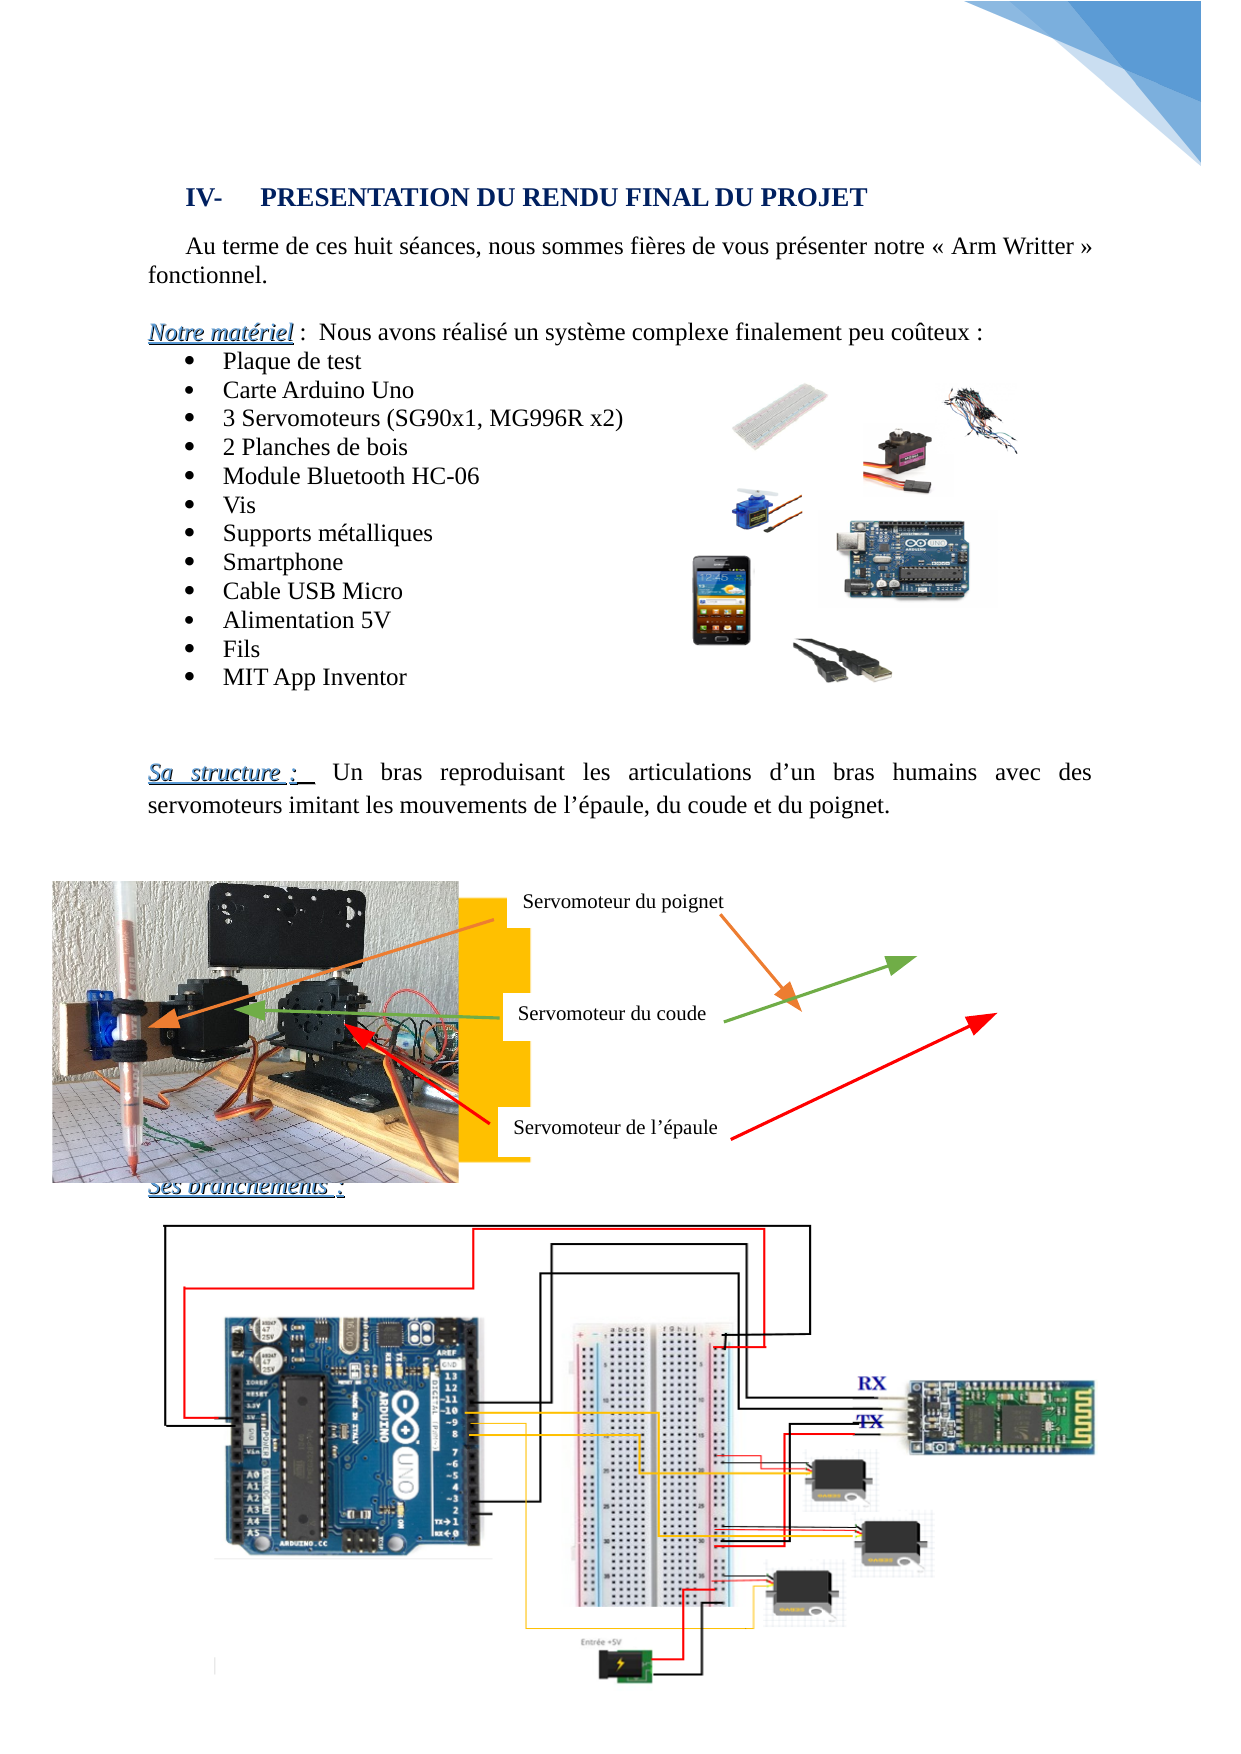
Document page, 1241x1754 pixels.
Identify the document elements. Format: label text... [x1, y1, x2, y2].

list [1018, 605, 1093, 634]
list MIT App Inventor [185, 662, 690, 691]
list [1018, 634, 1093, 662]
list Carte Arduino Uno [185, 375, 690, 403]
list Module Bluetooth HC-06 [185, 461, 690, 490]
text Servomoteur du poignet [522, 889, 772, 913]
list 2 Planches de bois [185, 432, 690, 461]
list Cable USB Micro [185, 576, 690, 605]
text Servomoteur du coude [518, 1001, 722, 1025]
list [1018, 432, 1093, 461]
list [1018, 576, 1093, 605]
list [1018, 547, 1093, 576]
list [1018, 662, 1093, 691]
list Fils [185, 634, 690, 662]
list Alimentation 5V [185, 605, 690, 634]
list Plaque de test [185, 346, 1093, 375]
text Ses branchements : [741, 935, 1093, 964]
list [1018, 403, 1093, 432]
text Ses branchements : [148, 1170, 1093, 1199]
list [1018, 490, 1093, 518]
list Vis [185, 490, 690, 518]
list Supports métalliques [185, 518, 690, 547]
text Sa structure : Un bras reproduisant les articulations d’un bras humains avec des servomoteurs imitant les mouvements de l’épaule, du coude et du poignet. [148, 757, 1093, 819]
list [1018, 461, 1093, 490]
list PRESENTATION DU RENDU FINAL DU PROJET [185, 181, 1093, 212]
text Servomoteur de l’épaule [513, 1115, 748, 1139]
text Au terme de ces huit séances, nous sommes fières de vous présenter notre « Arm Writter » fonctionnel. [148, 231, 1093, 288]
list [1018, 518, 1093, 547]
list 3 Servomoteurs (SG90x1, MG996R x2) [185, 403, 690, 432]
list Smartphone [185, 547, 690, 576]
text Ses branchements : [558, 935, 759, 964]
list [1018, 375, 1093, 403]
text Ses branchements : [558, 1142, 1093, 1170]
text Notre matériel : Nous avons réalisé un système complexe finalement peu coûteux : [148, 317, 1093, 346]
